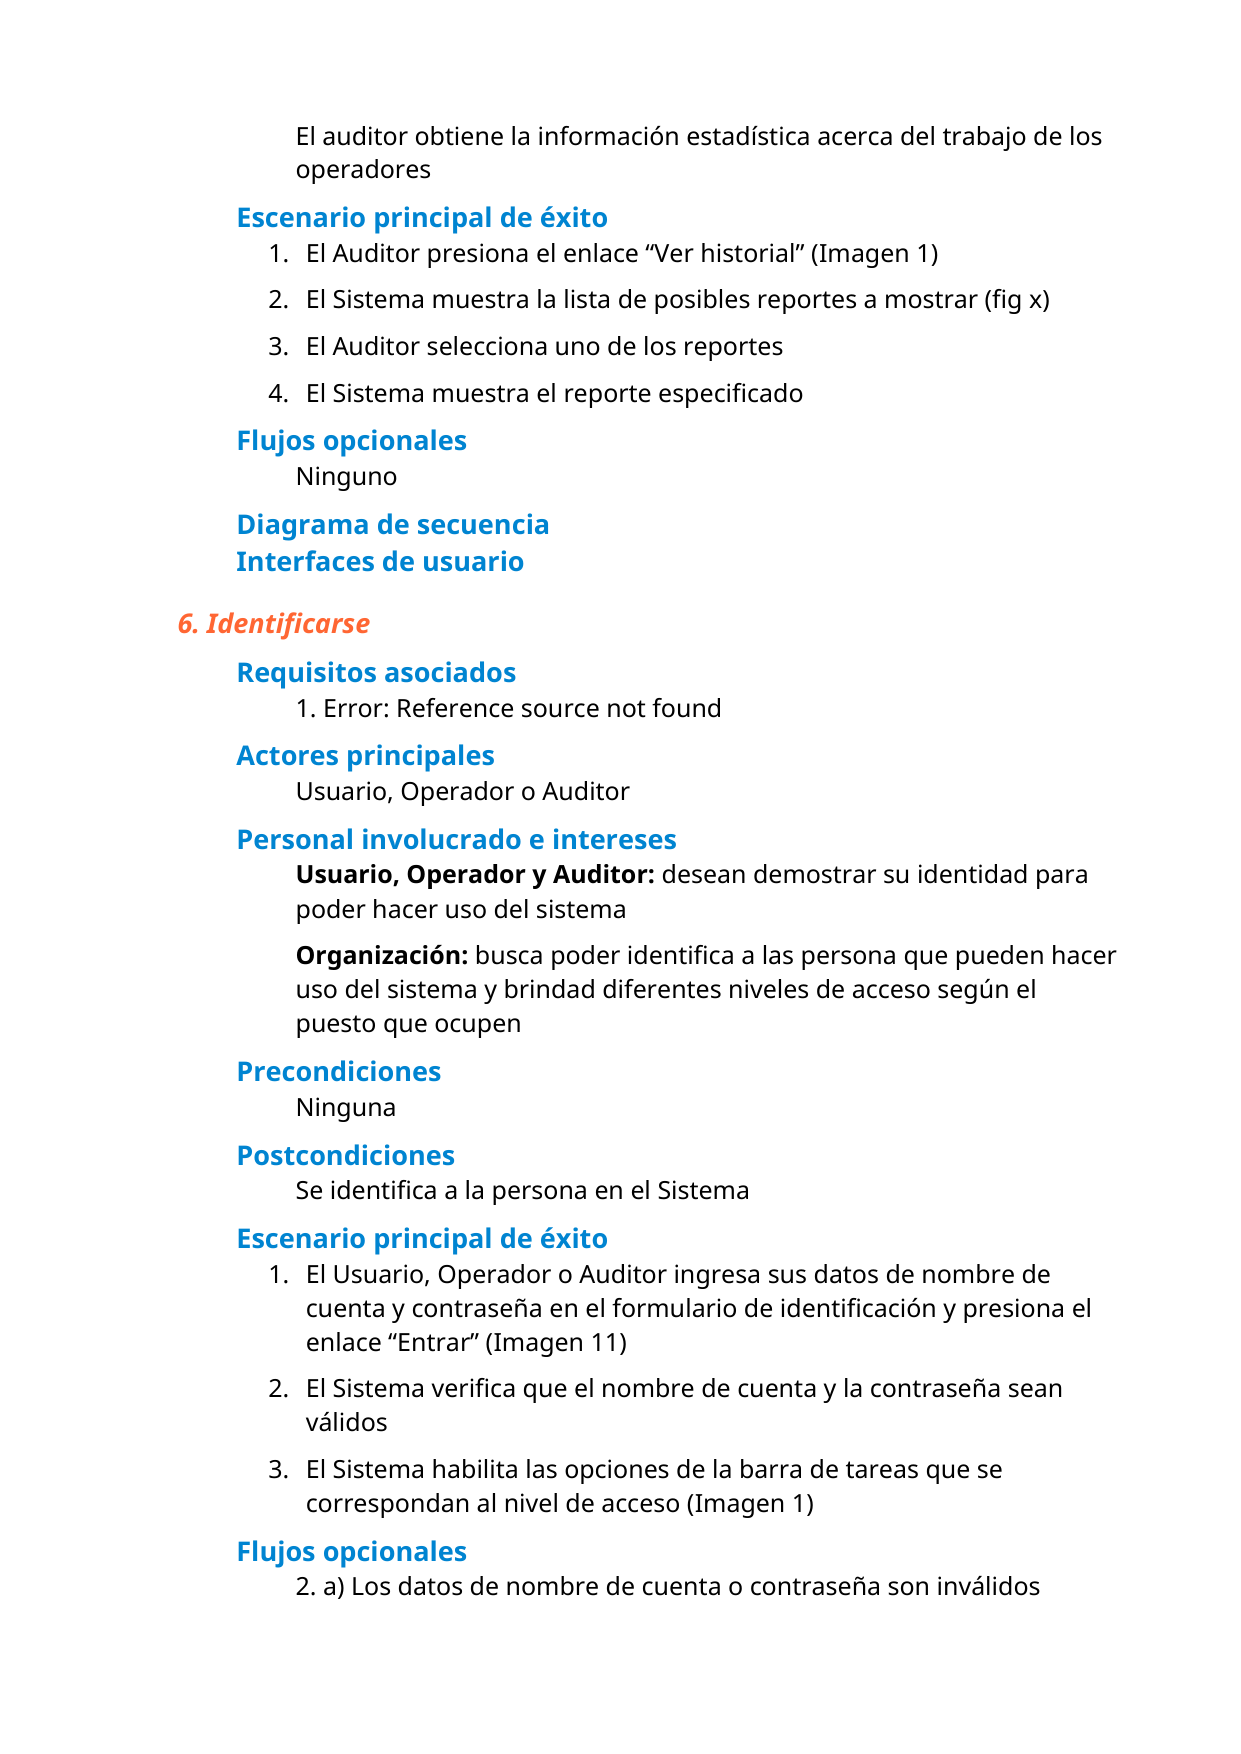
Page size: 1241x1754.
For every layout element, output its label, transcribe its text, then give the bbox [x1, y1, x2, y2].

text 1. Error: No se encuentra la fuente de referencia [295, 690, 1122, 724]
list El Sistema verifica que el nombre de cuenta y la contraseña sean válidos [268, 1371, 1122, 1439]
list El Sistema muestra la lista de posibles reportes a mostrar (fig x) [268, 282, 1122, 316]
text Usuario, Operador o Auditor [295, 774, 1122, 808]
subtitle Escenario principal de éxito [236, 199, 1122, 236]
subtitle Identificarse [177, 604, 1122, 641]
subtitle Requisitos asociados [236, 653, 1122, 690]
list El Auditor presiona el enlace “Ver historial” (Imagen 1) [268, 236, 1122, 270]
text Usuario, Operador y Auditor: desean demostrar su identidad para poder hacer uso del sistema [295, 857, 1122, 925]
subtitle Actores principales [236, 737, 1122, 774]
text Ninguna [295, 1089, 1122, 1123]
subtitle Interfaces de usuario [236, 542, 1122, 579]
subtitle Postcondiciones [236, 1136, 1122, 1173]
text El auditor obtiene la información estadística acerca del trabajo de los operadores [295, 118, 1122, 186]
subtitle Personal involucrado e intereses [236, 820, 1122, 857]
subtitle Precondiciones [236, 1052, 1122, 1089]
text Ninguno [295, 459, 1122, 493]
list El Auditor selecciona uno de los reportes [268, 329, 1122, 363]
list El Sistema habilita las opciones de la barra de tareas que se correspondan al nivel de acceso (Imagen 1) [268, 1452, 1122, 1520]
text Se identifica a la persona en el Sistema [295, 1173, 1122, 1207]
subtitle Flujos opcionales [236, 422, 1122, 459]
text 2. a) Los datos de nombre de cuenta o contraseña son inválidos [295, 1569, 1122, 1603]
list El Usuario, Operador o Auditor ingresa sus datos de nombre de cuenta y contraseña en el formulario de identificación y presiona el enlace “Entrar” (Imagen 11) [268, 1256, 1122, 1358]
subtitle Diagrama de secuencia [236, 505, 1122, 542]
list El Sistema muestra el reporte especificado [268, 375, 1122, 409]
text Organización: busca poder identifica a las persona que pueden hacer uso del sistema y brindad diferentes niveles de acceso según el puesto que ocupen [295, 938, 1122, 1040]
subtitle Escenario principal de éxito [236, 1219, 1122, 1256]
subtitle Flujos opcionales [236, 1532, 1122, 1569]
